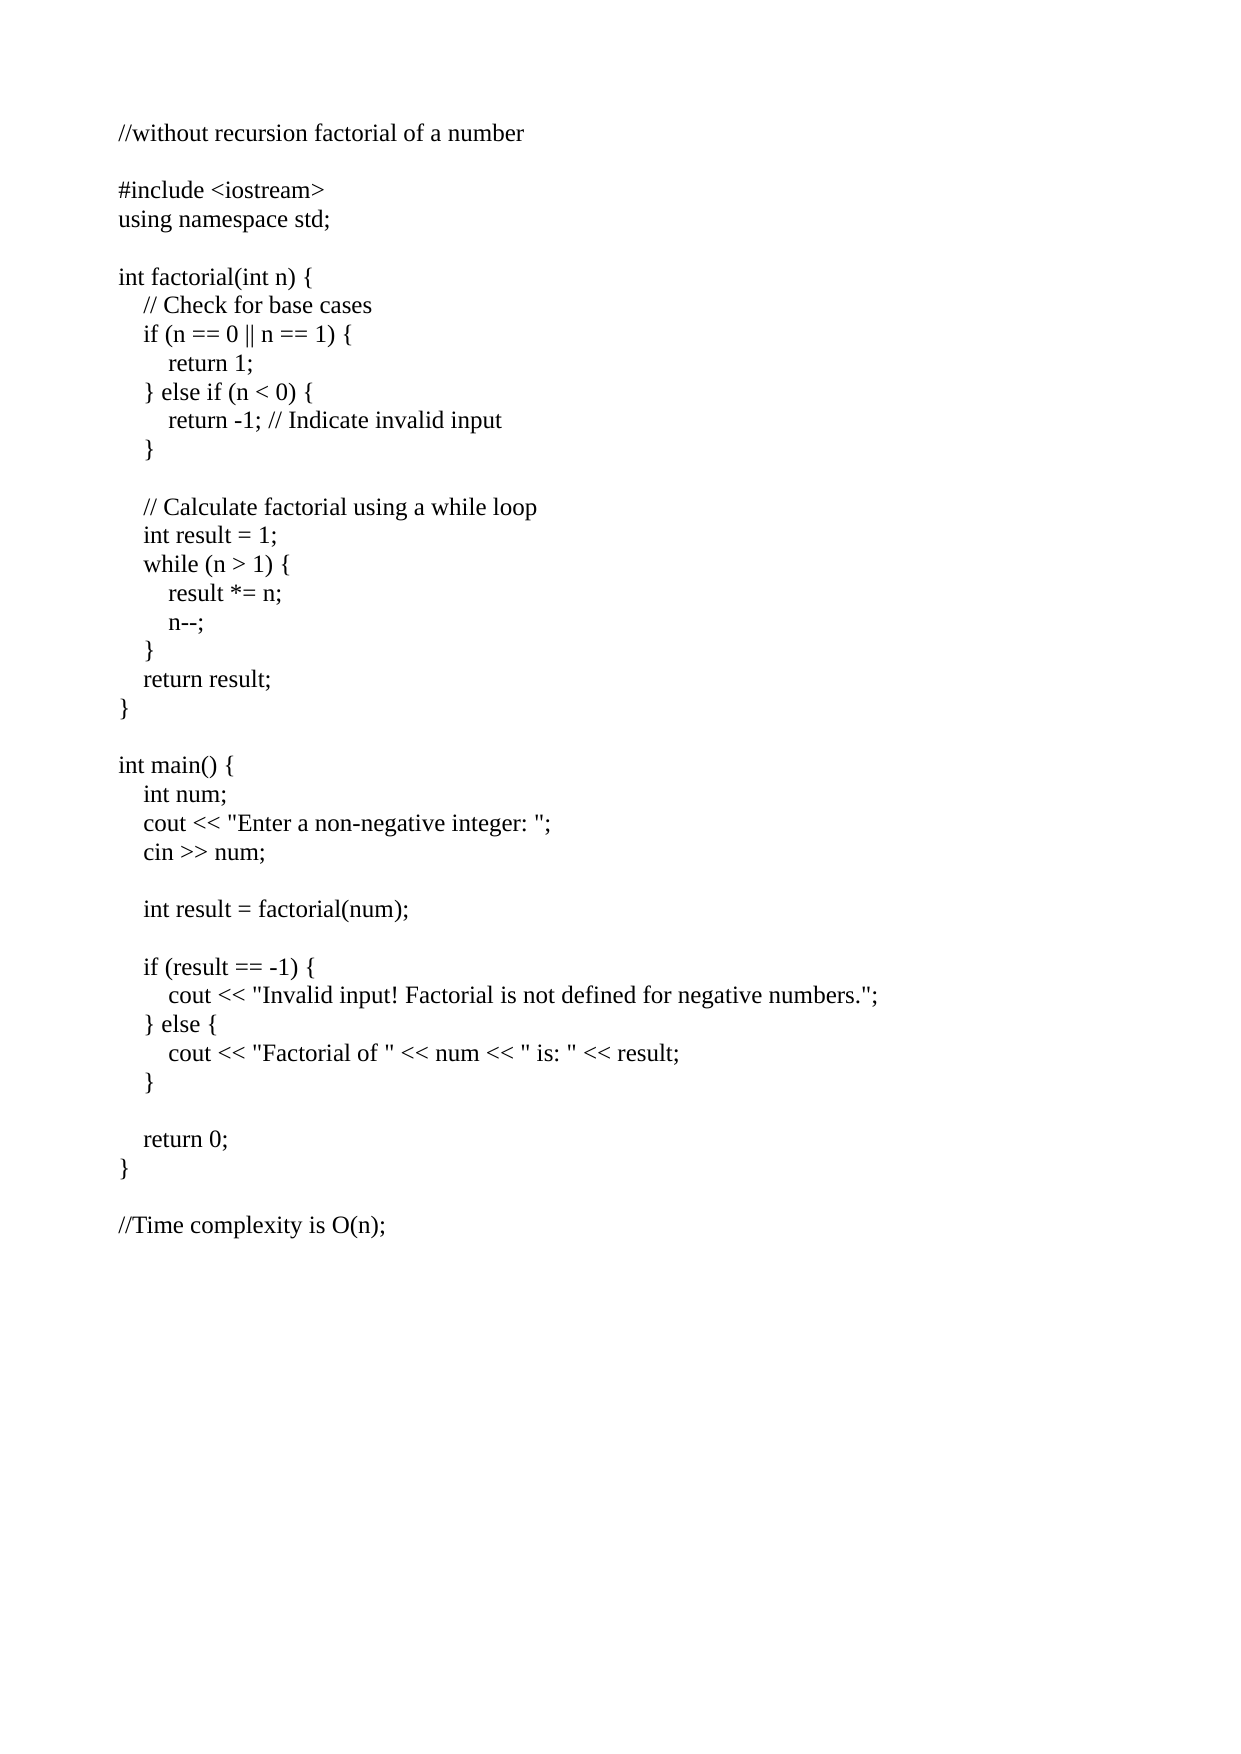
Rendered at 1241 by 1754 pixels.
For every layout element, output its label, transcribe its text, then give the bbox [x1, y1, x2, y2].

text while (n > 1) { [118, 549, 1122, 578]
text } [118, 636, 1122, 664]
text cin >> num; [118, 837, 1122, 866]
text } else if (n < 0) { [118, 377, 1122, 406]
text if (n == 0 || n == 1) { [118, 319, 1122, 348]
text int main() { [118, 751, 1122, 779]
text cout << "Invalid input! Factorial is not defined for negative numbers."; [118, 981, 1122, 1009]
text // Check for base cases [118, 291, 1122, 319]
text } else { [118, 1009, 1122, 1038]
text return -1; // Indicate invalid input [118, 406, 1122, 434]
text int num; [118, 779, 1122, 808]
text return 0; [118, 1124, 1122, 1153]
text return 1; [118, 348, 1122, 377]
text } [118, 434, 1122, 463]
text //without recursion factorial of a number [118, 118, 1122, 147]
text int result = factorial(num); [118, 894, 1122, 923]
text n--; [118, 607, 1122, 636]
text } [118, 1067, 1122, 1096]
text using namespace std; [118, 204, 1122, 233]
text // Calculate factorial using a while loop [118, 492, 1122, 521]
text int factorial(int n) { [118, 262, 1122, 291]
text //Time complexity is O(n); [118, 1211, 1122, 1239]
text #include <iostream> [118, 176, 1122, 204]
text result *= n; [118, 578, 1122, 607]
text return result; [118, 664, 1122, 693]
text } [118, 693, 1122, 722]
text cout << "Factorial of " << num << " is: " << result; [118, 1038, 1122, 1067]
text cout << "Enter a non-negative integer: "; [118, 808, 1122, 837]
text int result = 1; [118, 521, 1122, 549]
text if (result == -1) { [118, 952, 1122, 981]
text } [118, 1153, 1122, 1182]
